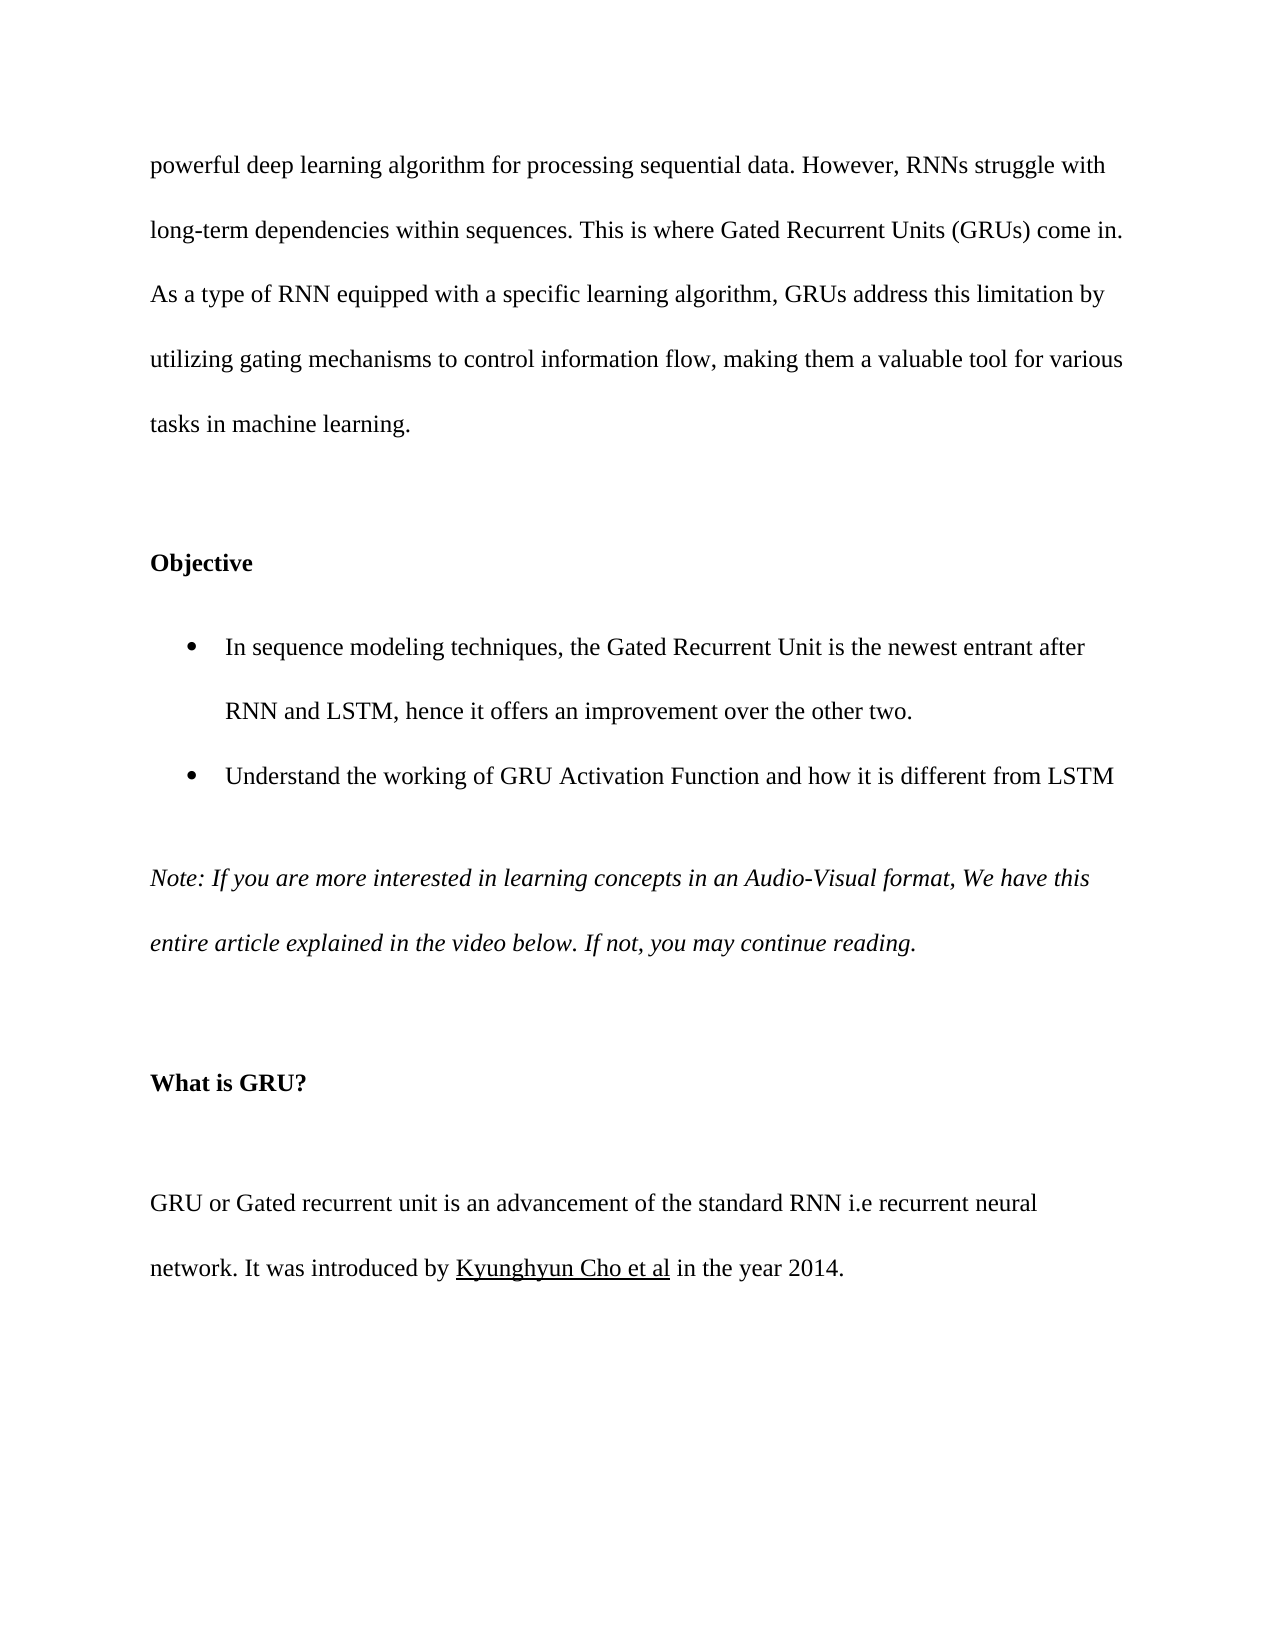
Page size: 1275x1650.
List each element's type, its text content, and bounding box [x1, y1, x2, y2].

list Understand the working of GRU Activation Function and how it is different from LSTM [187, 761, 1125, 790]
text GRU or Gated recurrent unit is an advancement of the standard RNN i.e recurrent neural network. It was introduced by Kyunghyun Cho et al in the year 2014. [150, 1188, 1125, 1282]
subtitle What is GRU? [150, 1068, 1125, 1096]
text Note: If you are more interested in learning concepts in an Audio-Visual format, We have this entire article explained in the video below. If not, you may continue reading. [150, 863, 1125, 957]
subtitle Objective [150, 548, 1125, 577]
list In sequence modeling techniques, the Gated Recurrent Unit is the newest entrant after RNN and LSTM, hence it offers an improvement over the other two. [187, 632, 1125, 725]
text powerful deep learning algorithm for processing sequential data. However, RNNs struggle with long-term dependencies within sequences. This is where Gated Recurrent Units (GRUs) come in. As a type of RNN equipped with a specific learning algorithm, GRUs address this limitation by utilizing gating mechanisms to control information flow, making them a valuable tool for various tasks in machine learning. [150, 150, 1125, 437]
